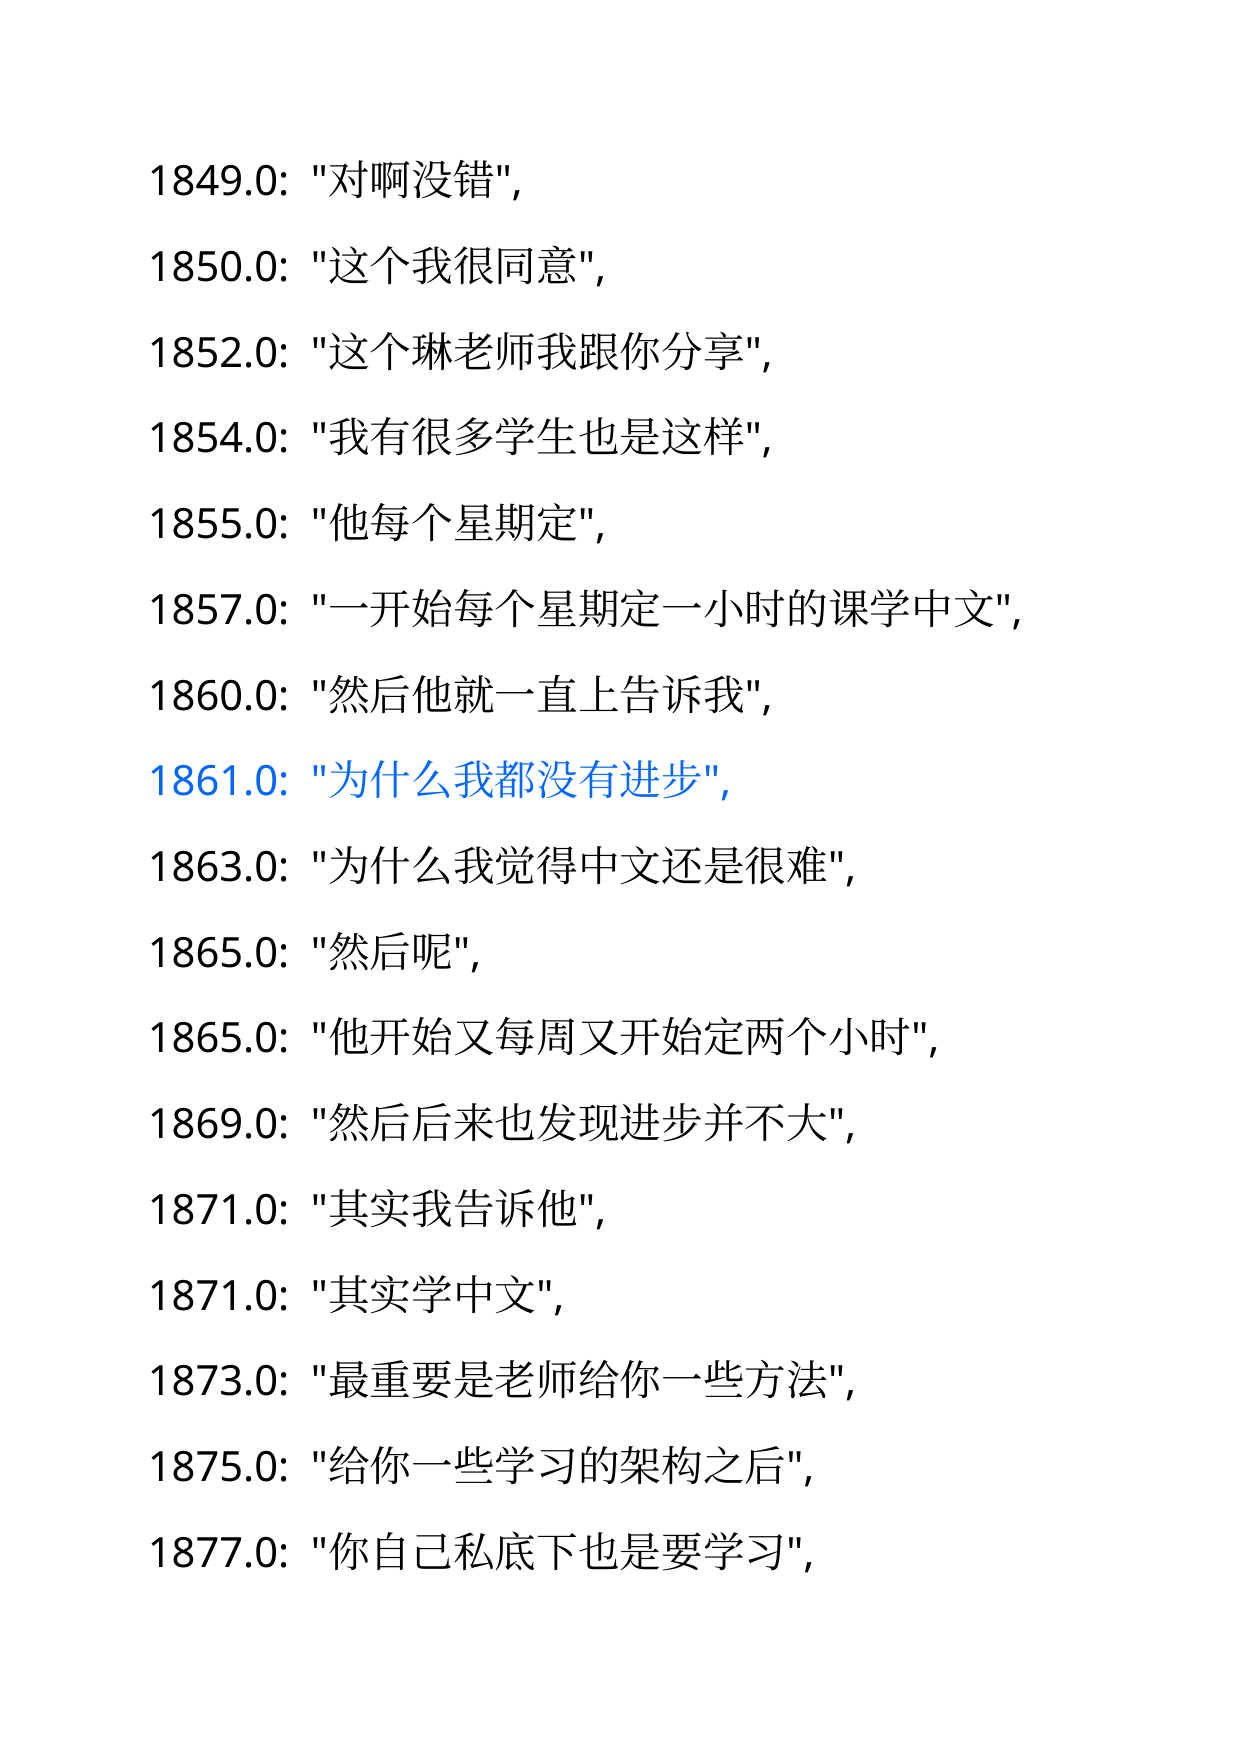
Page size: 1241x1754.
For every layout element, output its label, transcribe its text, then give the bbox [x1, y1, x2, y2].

text 1873.0: "最重要是老师给你一些方法", [148, 1348, 1093, 1408]
text 1869.0: "然后后来也发现进步并不大", [148, 1091, 1093, 1151]
text 1877.0: "你自己私底下也是要学习", [148, 1519, 1093, 1579]
text 1865.0: "然后呢", [148, 919, 1093, 979]
text 1861.0: "为什么我都没有进步", [148, 748, 1093, 808]
text 1852.0: "这个琳老师我跟你分享", [148, 319, 1093, 379]
text 1849.0: "对啊没错", [148, 148, 1093, 208]
text 1854.0: "我有很多学生也是这样", [148, 405, 1093, 465]
text 1865.0: "他开始又每周又开始定两个小时", [148, 1005, 1093, 1065]
text 1875.0: "给你一些学习的架构之后", [148, 1433, 1093, 1494]
text 1850.0: "这个我很同意", [148, 233, 1093, 293]
text 1855.0: "他每个星期定", [148, 491, 1093, 551]
text 1857.0: "一开始每个星期定一小时的课学中文", [148, 576, 1093, 636]
text 1860.0: "然后他就一直上告诉我", [148, 662, 1093, 722]
text 1871.0: "其实我告诉他", [148, 1176, 1093, 1236]
text 1871.0: "其实学中文", [148, 1262, 1093, 1322]
text 1863.0: "为什么我觉得中文还是很难", [148, 833, 1093, 893]
